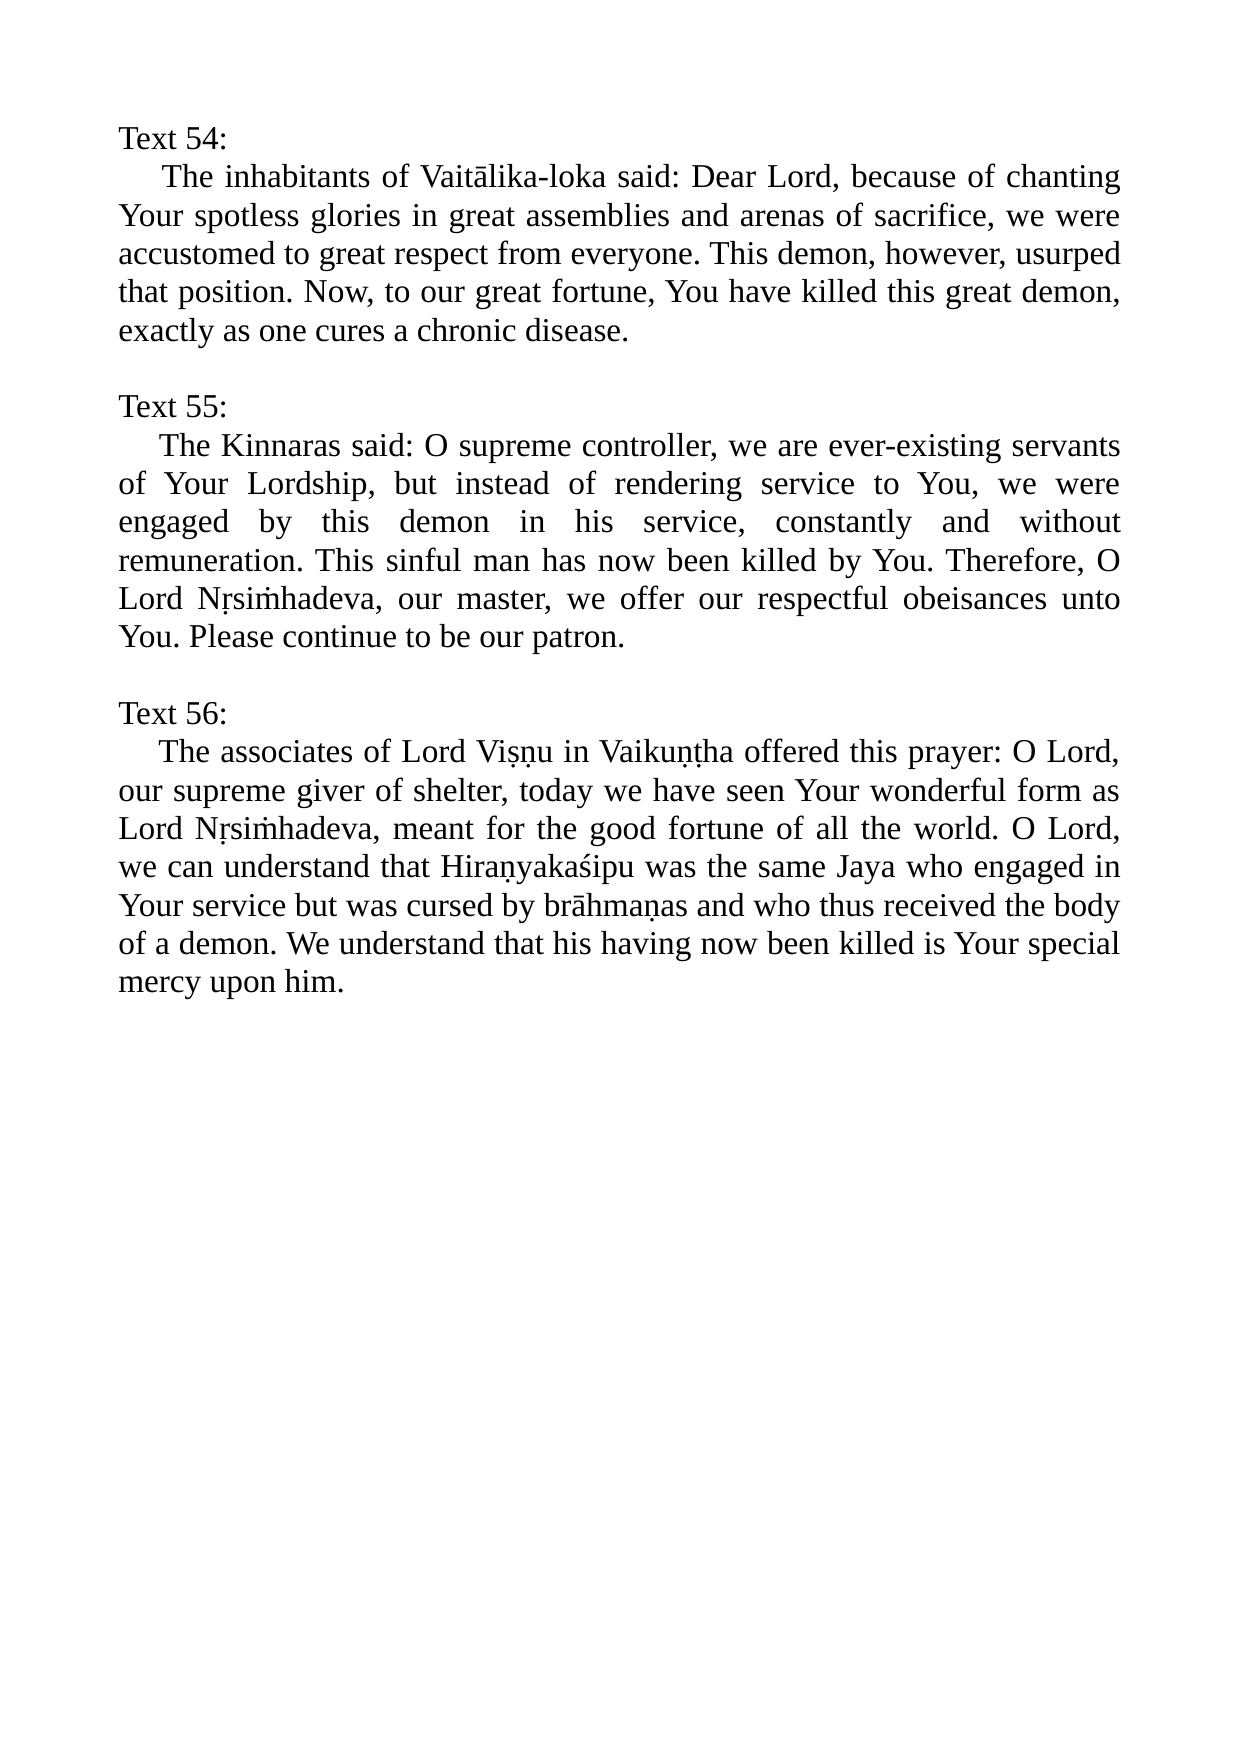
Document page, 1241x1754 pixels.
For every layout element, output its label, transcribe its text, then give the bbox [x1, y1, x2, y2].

text The associates of Lord Viṣṇu in Vaikuṇṭha offered this prayer: O Lord, our supreme giver of shelter, today we have seen Your wonderful form as Lord Nṛsiṁhadeva, meant for the good fortune of all the world. O Lord, we can understand that Hiraṇyakaśipu was the same Jaya who engaged in Your service but was cursed by brāhmaṇas and who thus received the body of a demon. We understand that his having now been killed is Your special mercy upon him. [118, 731, 1122, 1000]
text Text 54: [118, 118, 1122, 156]
text Text 55: [118, 386, 1122, 425]
text The inhabitants of Vaitālika-loka said: Dear Lord, because of chanting Your spotless glories in great assemblies and arenas of sacrifice, we were accustomed to great respect from everyone. This demon, however, usurped that position. Now, to our great fortune, You have killed this great demon, exactly as one cures a chronic disease. [118, 156, 1122, 348]
text The Kinnaras said: O supreme controller, we are ever-existing servants of Your Lordship, but instead of rendering service to You, we were engaged by this demon in his service, constantly and without remuneration. This sinful man has now been killed by You. Therefore, O Lord Nṛsiṁhadeva, our master, we offer our respectful obeisances unto You. Please continue to be our patron. [118, 425, 1122, 655]
text Text 56: [118, 693, 1122, 731]
